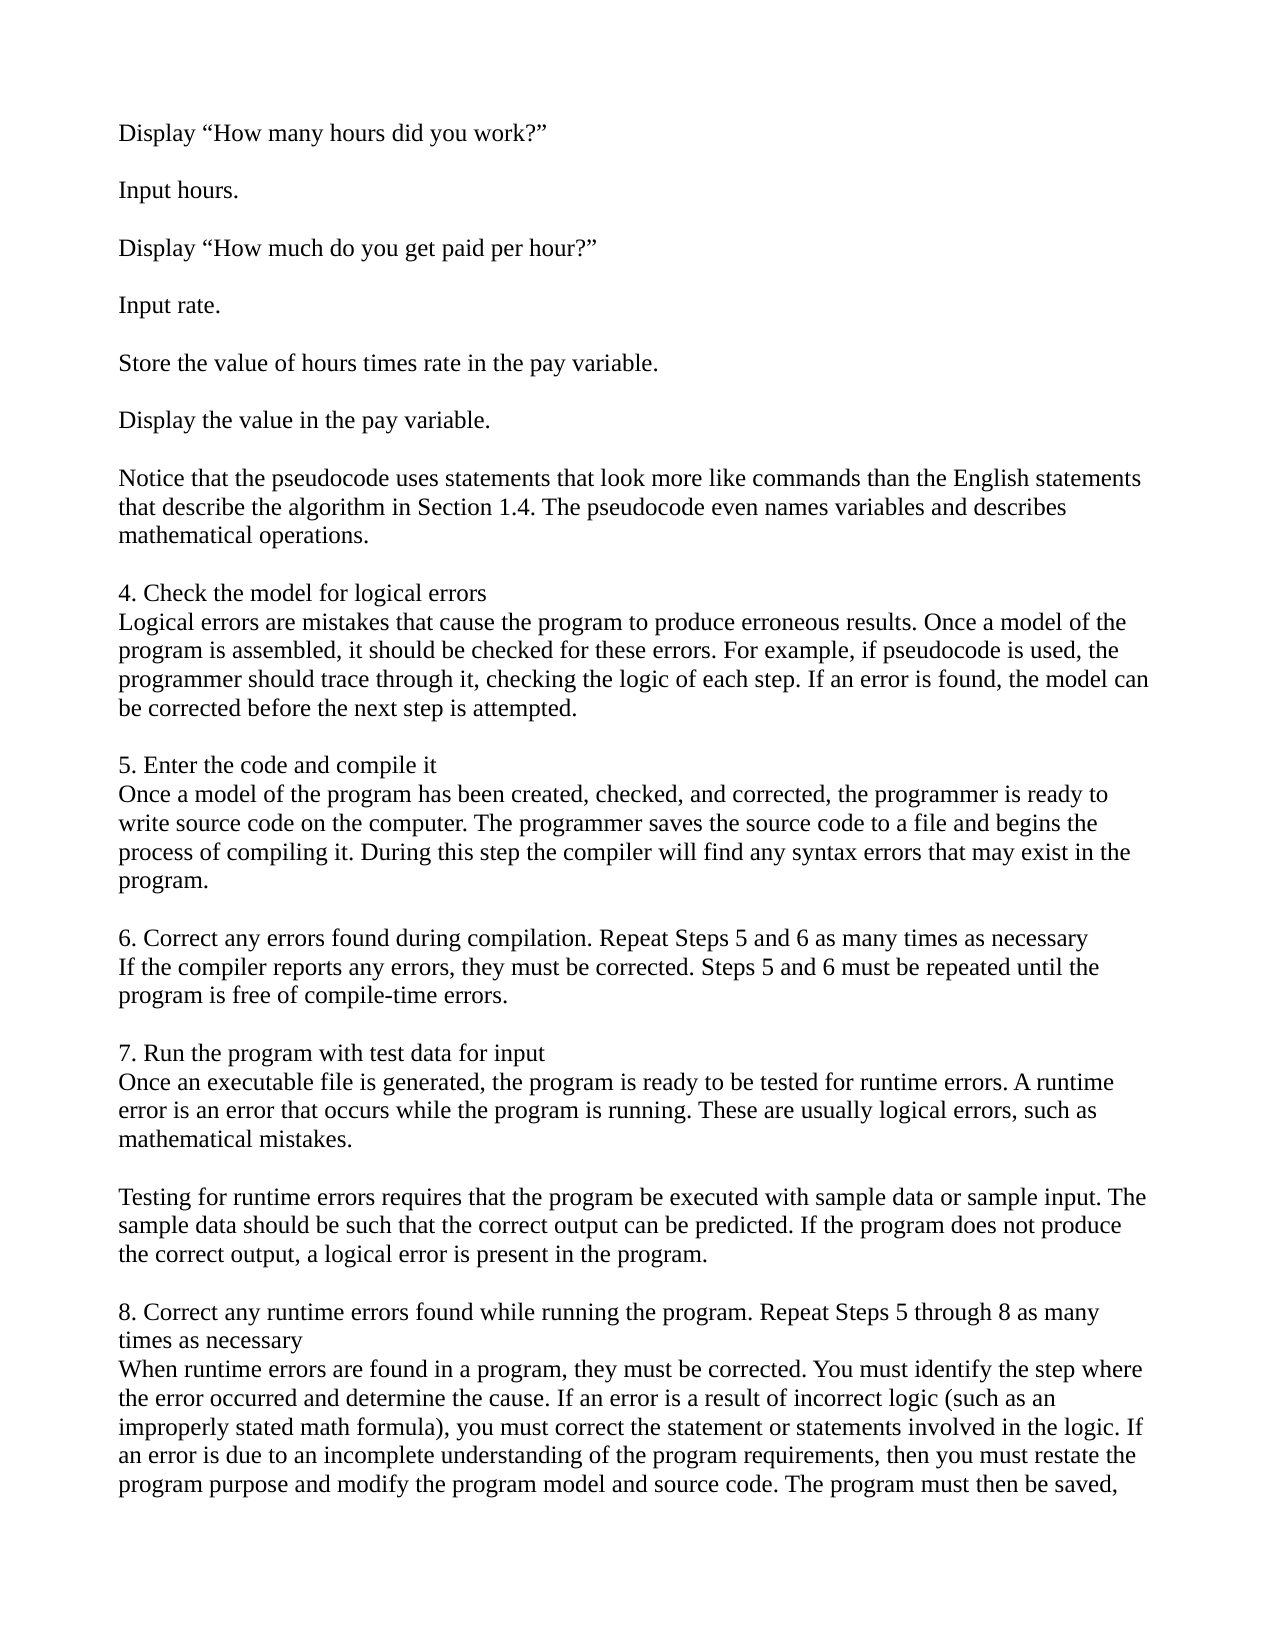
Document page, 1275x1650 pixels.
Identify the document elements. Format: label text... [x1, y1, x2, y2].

text When runtime errors are found in a program, they must be corrected. You must identify the step where the error occurred and determine the cause. If an error is a result of incorrect logic (such as an improperly stated math formula), you must correct the statement or statements involved in the logic. If an error is due to an incomplete understanding of the program requirements, then you must restate the program purpose and modify the program model and source code. The program must then be saved, [118, 1354, 1157, 1498]
text Once an executable file is generated, the program is ready to be tested for runtime errors. A runtime error is an error that occurs while the program is running. These are usually logical errors, such as mathematical mistakes. [118, 1067, 1157, 1153]
text Logical errors are mistakes that cause the program to produce erroneous results. Once a model of the program is assembled, it should be checked for these errors. For example, if pseudocode is used, the programmer should trace through it, checking the logic of each step. If an error is found, the model can be corrected before the next step is attempted. [118, 607, 1157, 722]
text Store the value of hours times rate in the pay variable. [118, 348, 1157, 377]
text 5. Enter the code and compile it [118, 751, 1157, 779]
text Input hours. [118, 176, 1157, 204]
text 6. Correct any errors found during compilation. Repeat Steps 5 and 6 as many times as necessary [118, 923, 1157, 952]
text Display the value in the pay variable. [118, 406, 1157, 434]
text If the compiler reports any errors, they must be corrected. Steps 5 and 6 must be repeated until the program is free of compile-time errors. [118, 952, 1157, 1009]
text Input rate. [118, 291, 1157, 319]
text Testing for runtime errors requires that the program be executed with sample data or sample input. The sample data should be such that the correct output can be predicted. If the program does not produce the correct output, a logical error is present in the program. [118, 1182, 1157, 1268]
text Display “How many hours did you work?” [118, 118, 1157, 147]
text 8. Correct any runtime errors found while running the program. Repeat Steps 5 through 8 as many times as necessary [118, 1297, 1157, 1354]
text Notice that the pseudocode uses statements that look more like commands than the English statements that describe the algorithm in Section 1.4. The pseudocode even names variables and describes mathematical operations. [118, 463, 1157, 549]
text 7. Run the program with test data for input [118, 1038, 1157, 1067]
text 4. Check the model for logical errors [118, 578, 1157, 607]
text Once a model of the program has been created, checked, and corrected, the programmer is ready to write source code on the computer. The programmer saves the source code to a file and begins the process of compiling it. During this step the compiler will find any syntax errors that may exist in the program. [118, 779, 1157, 894]
text Display “How much do you get paid per hour?” [118, 233, 1157, 262]
